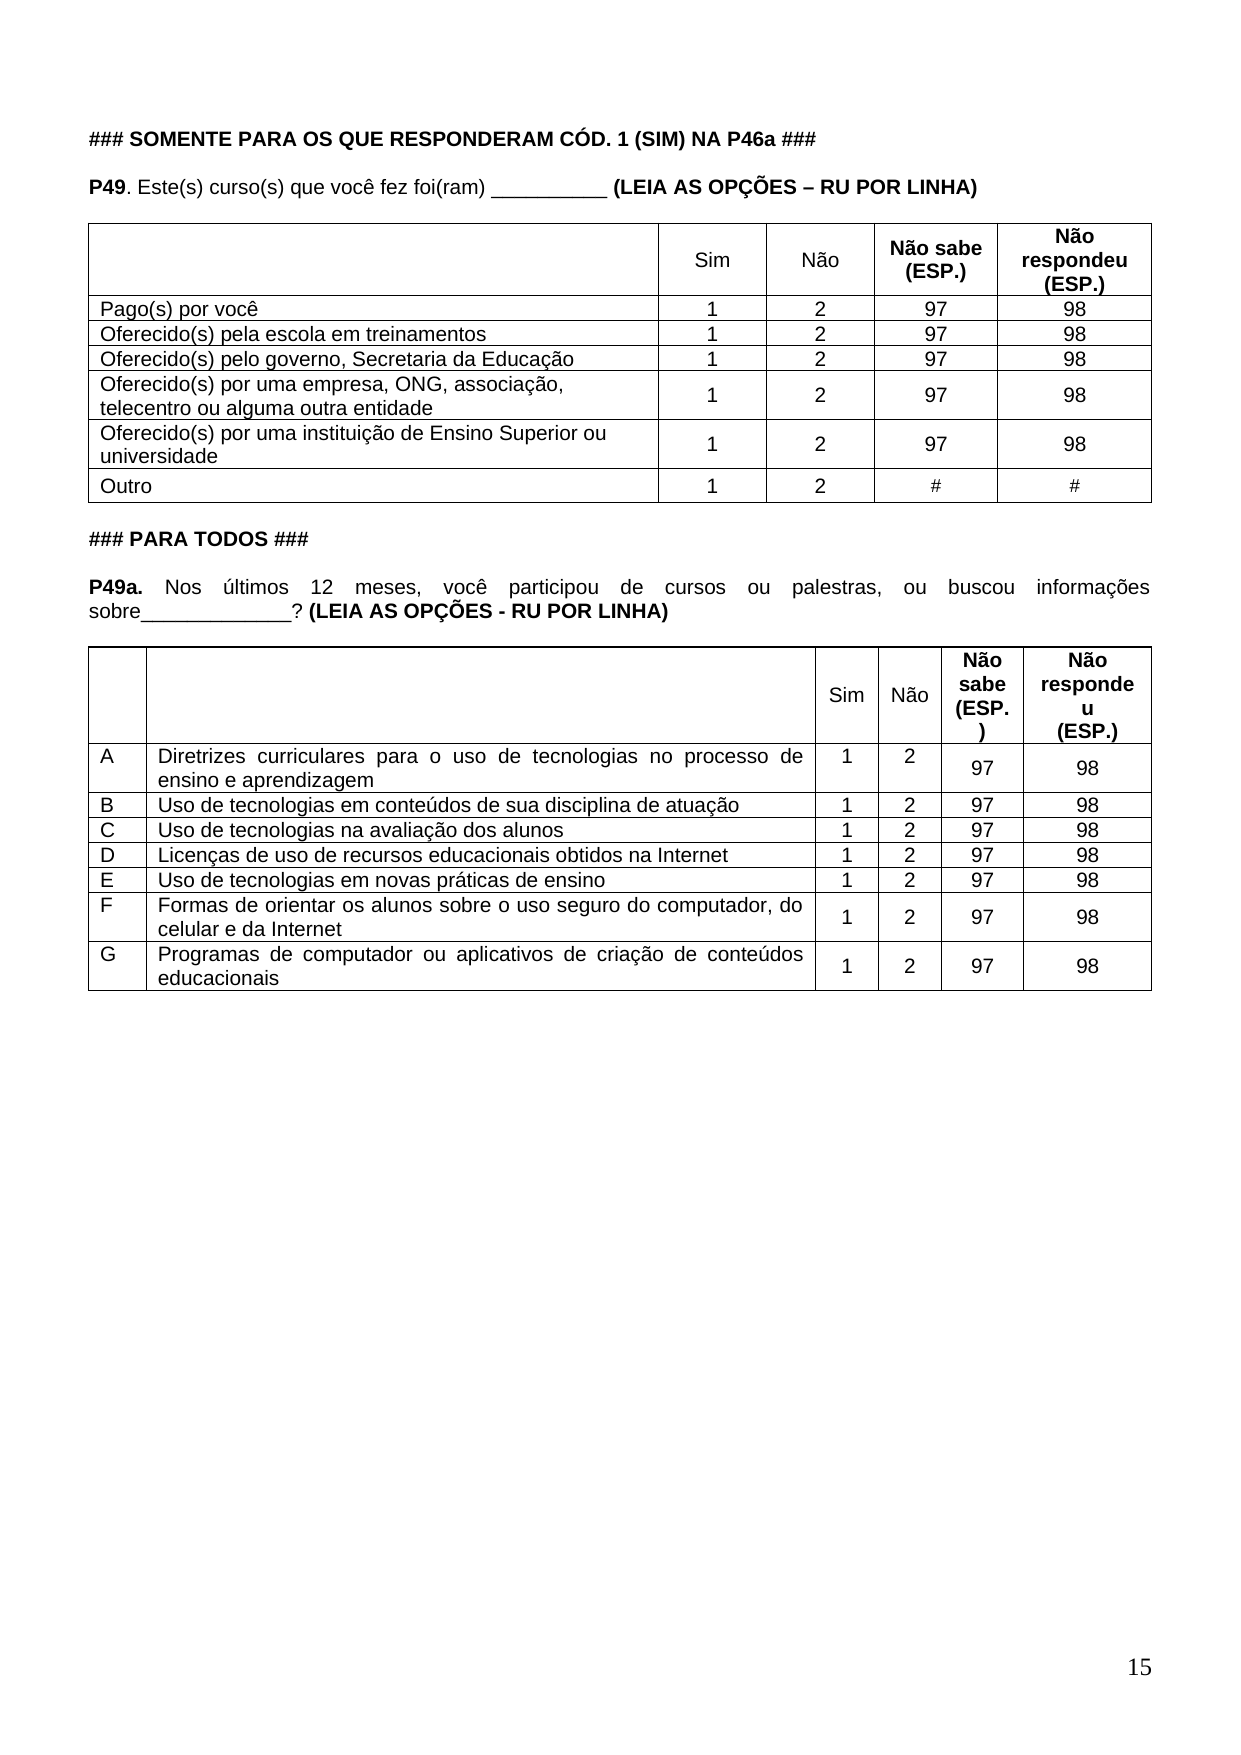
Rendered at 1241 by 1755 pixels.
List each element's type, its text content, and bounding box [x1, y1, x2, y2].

table_cell G [89, 942, 146, 990]
table_cell 97 [875, 296, 997, 320]
table_cell Outro [89, 469, 658, 502]
table_cell 1 [659, 296, 766, 320]
table_cell B [89, 793, 146, 817]
table_cell 1 [659, 371, 766, 419]
table_cell 98 [998, 321, 1151, 345]
table_cell 97 [875, 346, 997, 370]
text P49. Este(s) curso(s) que você fez foi(ram) __________ (LEIA AS OPÇÕES – RU POR LINHA) [89, 174, 1152, 198]
table_cell 98 [1024, 744, 1151, 792]
table_cell Licenças de uso de recursos educacionais obtidos na Internet [147, 843, 815, 867]
table_cell 97 [875, 371, 997, 419]
table_cell 2 [879, 868, 941, 892]
table_cell 97 [942, 744, 1023, 792]
table_cell A [89, 744, 146, 792]
table_cell 2 [767, 296, 874, 320]
table_cell 98 [1024, 843, 1151, 867]
table_cell Oferecido(s) pela escola em treinamentos [89, 321, 658, 345]
table_cell E [89, 868, 146, 892]
table_cell # [998, 469, 1151, 502]
table_cell Uso de tecnologias em conteúdos de sua disciplina de atuação [147, 793, 815, 817]
table_cell 2 [879, 893, 941, 941]
text ### SOMENTE PARA OS QUE RESPONDERAM CÓD. 1 (SIM) NA P46a ### [89, 127, 1152, 151]
table_cell 97 [875, 321, 997, 345]
table_cell 2 [767, 420, 874, 468]
table_cell 1 [816, 843, 878, 867]
table_cell 1 [659, 469, 766, 502]
table_cell D [89, 843, 146, 867]
table_cell Oferecido(s) por uma instituição de Ensino Superior ou universidade [89, 420, 658, 468]
table_cell 1 [816, 942, 878, 990]
text P49a. Nos últimos 12 meses, você participou de cursos ou palestras, ou buscou informações sobre_____________? (LEIA AS OPÇÕES - RU POR LINHA) [89, 574, 1152, 622]
table_header [147, 648, 815, 743]
table_cell 1 [816, 744, 878, 792]
table_cell 1 [816, 893, 878, 941]
table_cell Diretrizes curriculares para o uso de tecnologias no processo de ensino e aprendizagem [147, 744, 815, 792]
table_cell 98 [998, 420, 1151, 468]
table_header Não respondeu (ESP.) [998, 224, 1151, 295]
table_cell Uso de tecnologias em novas práticas de ensino [147, 868, 815, 892]
table_header Não sabe (ESP.) [875, 224, 997, 295]
table_cell 2 [879, 793, 941, 817]
table_header Sim [659, 224, 766, 295]
table_cell 97 [942, 818, 1023, 842]
table_cell 97 [942, 868, 1023, 892]
table_cell 2 [767, 346, 874, 370]
table_cell 1 [816, 868, 878, 892]
table_cell Pago(s) por você [89, 296, 658, 320]
table_cell 98 [1024, 818, 1151, 842]
table_cell 1 [659, 346, 766, 370]
table_cell 2 [767, 321, 874, 345]
table_cell 98 [1024, 893, 1151, 941]
table_cell Uso de tecnologias na avaliação dos alunos [147, 818, 815, 842]
table_header Não sabe (ESP.) [942, 648, 1023, 743]
table_cell 97 [942, 843, 1023, 867]
table_header [89, 224, 658, 295]
table_cell 98 [1024, 793, 1151, 817]
table_cell F [89, 893, 146, 941]
table_cell 97 [942, 793, 1023, 817]
table_cell 2 [879, 818, 941, 842]
table_header Não [767, 224, 874, 295]
table_cell Oferecido(s) pelo governo, Secretaria da Educação [89, 346, 658, 370]
table_cell 1 [816, 793, 878, 817]
text ### PARA TODOS ### [89, 527, 1152, 551]
table_cell 1 [659, 321, 766, 345]
table_cell Oferecido(s) por uma empresa, ONG, associação, telecentro ou alguma outra entidade [89, 371, 658, 419]
table_cell 98 [998, 296, 1151, 320]
table_cell 98 [1024, 868, 1151, 892]
table_cell 98 [998, 346, 1151, 370]
table_cell 97 [875, 420, 997, 468]
table_cell 2 [767, 469, 874, 502]
table_cell 2 [879, 744, 941, 792]
table_header [89, 648, 146, 743]
table_cell C [89, 818, 146, 842]
table_cell # [875, 469, 997, 502]
table_cell 1 [816, 818, 878, 842]
table_cell Programas de computador ou aplicativos de criação de conteúdos educacionais [147, 942, 815, 990]
table_header Não respondeu (ESP.) [1024, 648, 1151, 743]
table_cell 98 [1024, 942, 1151, 990]
table_cell 2 [879, 843, 941, 867]
table_header Sim [816, 648, 878, 743]
table_cell 97 [942, 942, 1023, 990]
table_cell Formas de orientar os alunos sobre o uso seguro do computador, do celular e da Internet [147, 893, 815, 941]
table_cell 2 [767, 371, 874, 419]
table_cell 98 [998, 371, 1151, 419]
table_cell 1 [659, 420, 766, 468]
table_cell 97 [942, 893, 1023, 941]
table_cell 2 [879, 942, 941, 990]
table_header Não [879, 648, 941, 743]
